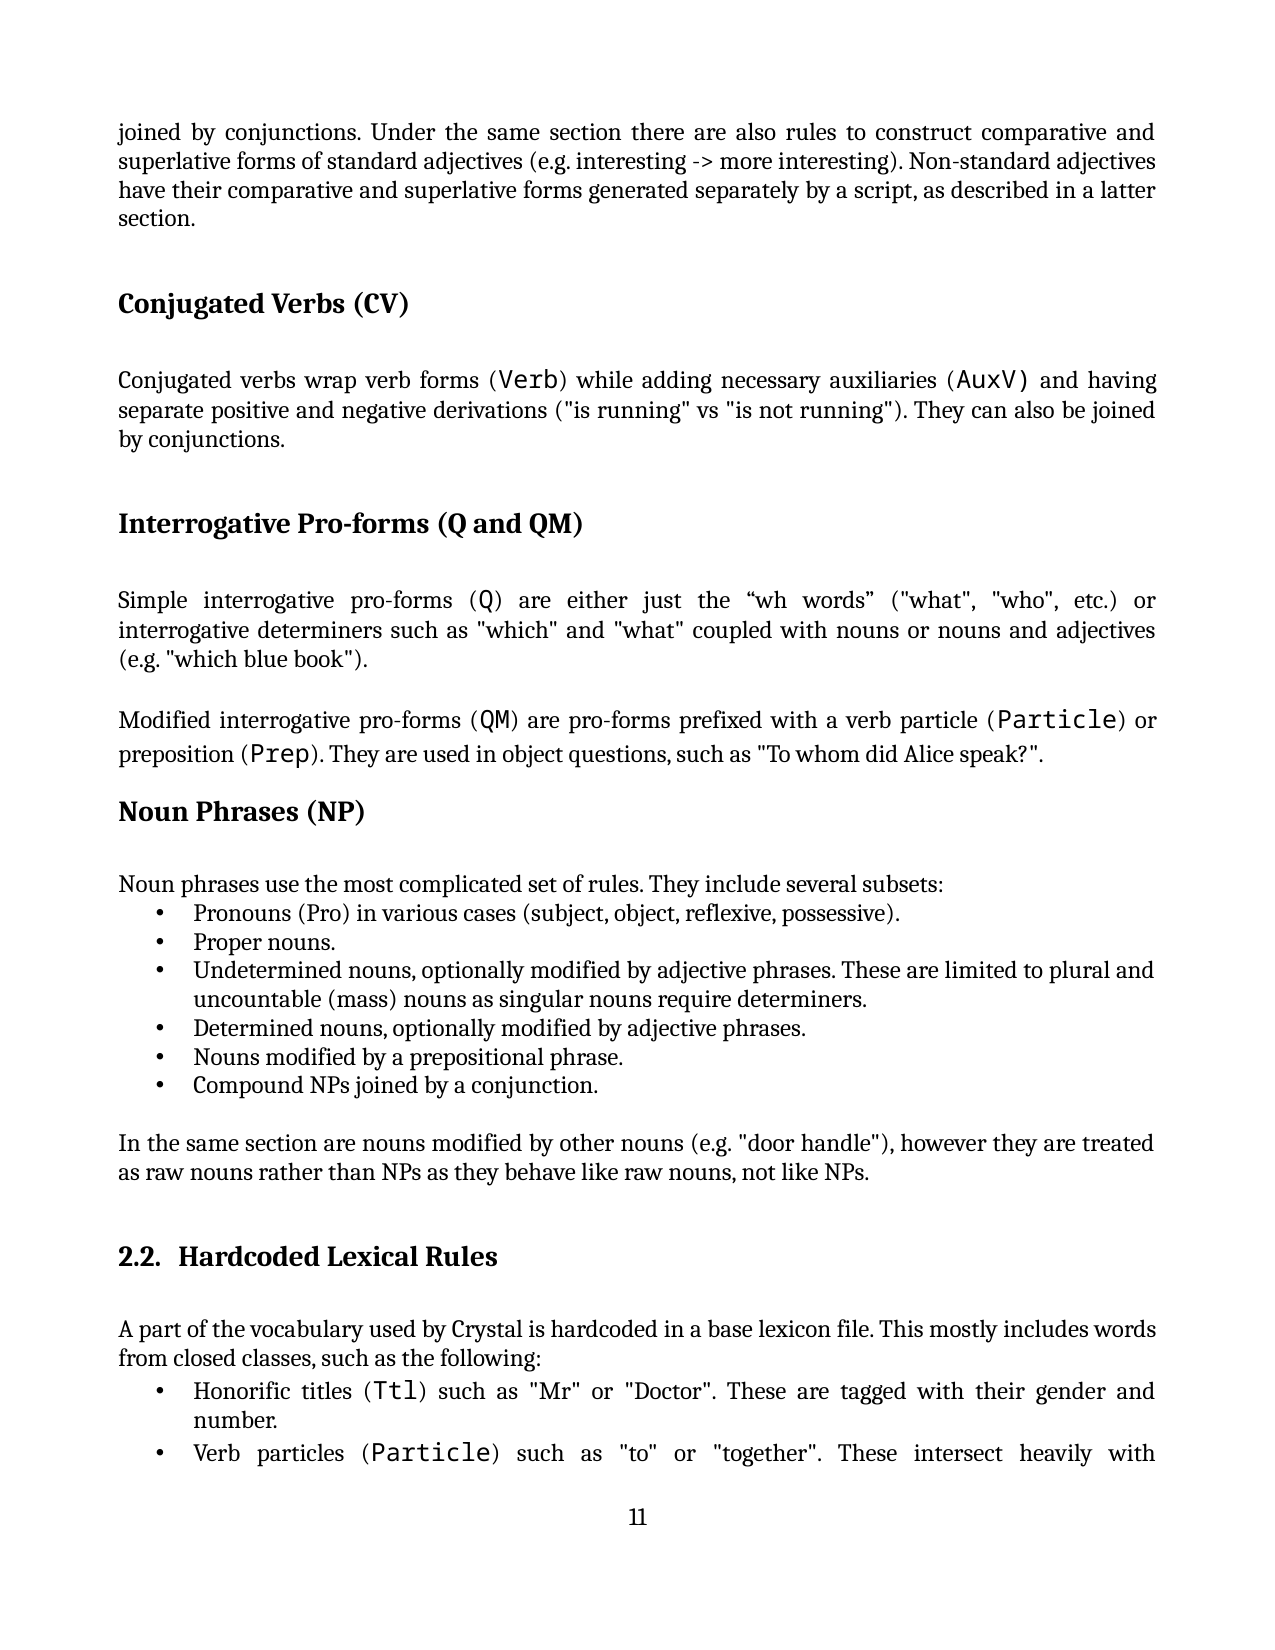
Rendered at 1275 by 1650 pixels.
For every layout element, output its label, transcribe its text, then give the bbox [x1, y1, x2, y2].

subtitle Hardcoded Lexical Rules [118, 1240, 1157, 1273]
list Verb particles (Particle) such as "to" or "together". These intersect heavily with [156, 1435, 1157, 1469]
text joined by conjunctions. Under the same section there are also rules to construct comparative and superlative forms of standard adjectives (e.g. interesting -> more interesting). Non-standard adjectives have their comparative and superlative forms generated separately by a script, as described in a latter section. [118, 118, 1157, 233]
list Nouns modified by a prepositional phrase. [156, 1042, 1157, 1071]
list Determined nouns, optionally modified by adjective phrases. [156, 1014, 1157, 1042]
subtitle Noun Phrases (NP) [118, 795, 1157, 829]
list Honorific titles (Ttl) such as "Mr" or "Doctor". These are tagged with their gender and number. [156, 1372, 1157, 1435]
text Modified interrogative pro-forms (QM) are pro-forms prefixed with a verb particle (Particle) or preposition (Prep). They are used in object questions, such as "To whom did Alice speak?". [118, 702, 1157, 770]
subtitle Interrogative Pro-forms (Q and QM) [118, 507, 1157, 541]
text Noun phrases use the most complicated set of rules. They include several subsets: [118, 870, 1157, 899]
text A part of the vocabulary used by Crystal is hardcoded in a base lexicon file. This mostly includes words from closed classes, such as the following: [118, 1315, 1157, 1372]
list Undetermined nouns, optionally modified by adjective phrases. These are limited to plural and uncountable (mass) nouns as singular nouns require determiners. [156, 956, 1157, 1014]
list Compound NPs joined by a conjunction. [156, 1071, 1157, 1100]
list Pronouns (Pro) in various cases (subject, object, reflexive, possessive). [156, 899, 1157, 927]
list Proper nouns. [156, 927, 1157, 956]
text Simple interrogative pro-forms (Q) are either just the “wh words” ("what", "who", etc.) or interrogative determiners such as "which" and "what" coupled with nouns or nouns and adjectives (e.g. "which blue book"). [118, 582, 1157, 673]
text Conjugated verbs wrap verb forms (Verb) while adding necessary auxiliaries (AuxV) and having separate positive and negative derivations ("is running" vs "is not running"). They can also be joined by conjunctions. [118, 362, 1157, 453]
subtitle Conjugated Verbs (CV) [118, 287, 1157, 320]
text In the same section are nouns modified by other nouns (e.g. "door handle"), however they are treated as raw nouns rather than NPs as they behave like raw nouns, not like NPs. [118, 1129, 1157, 1186]
